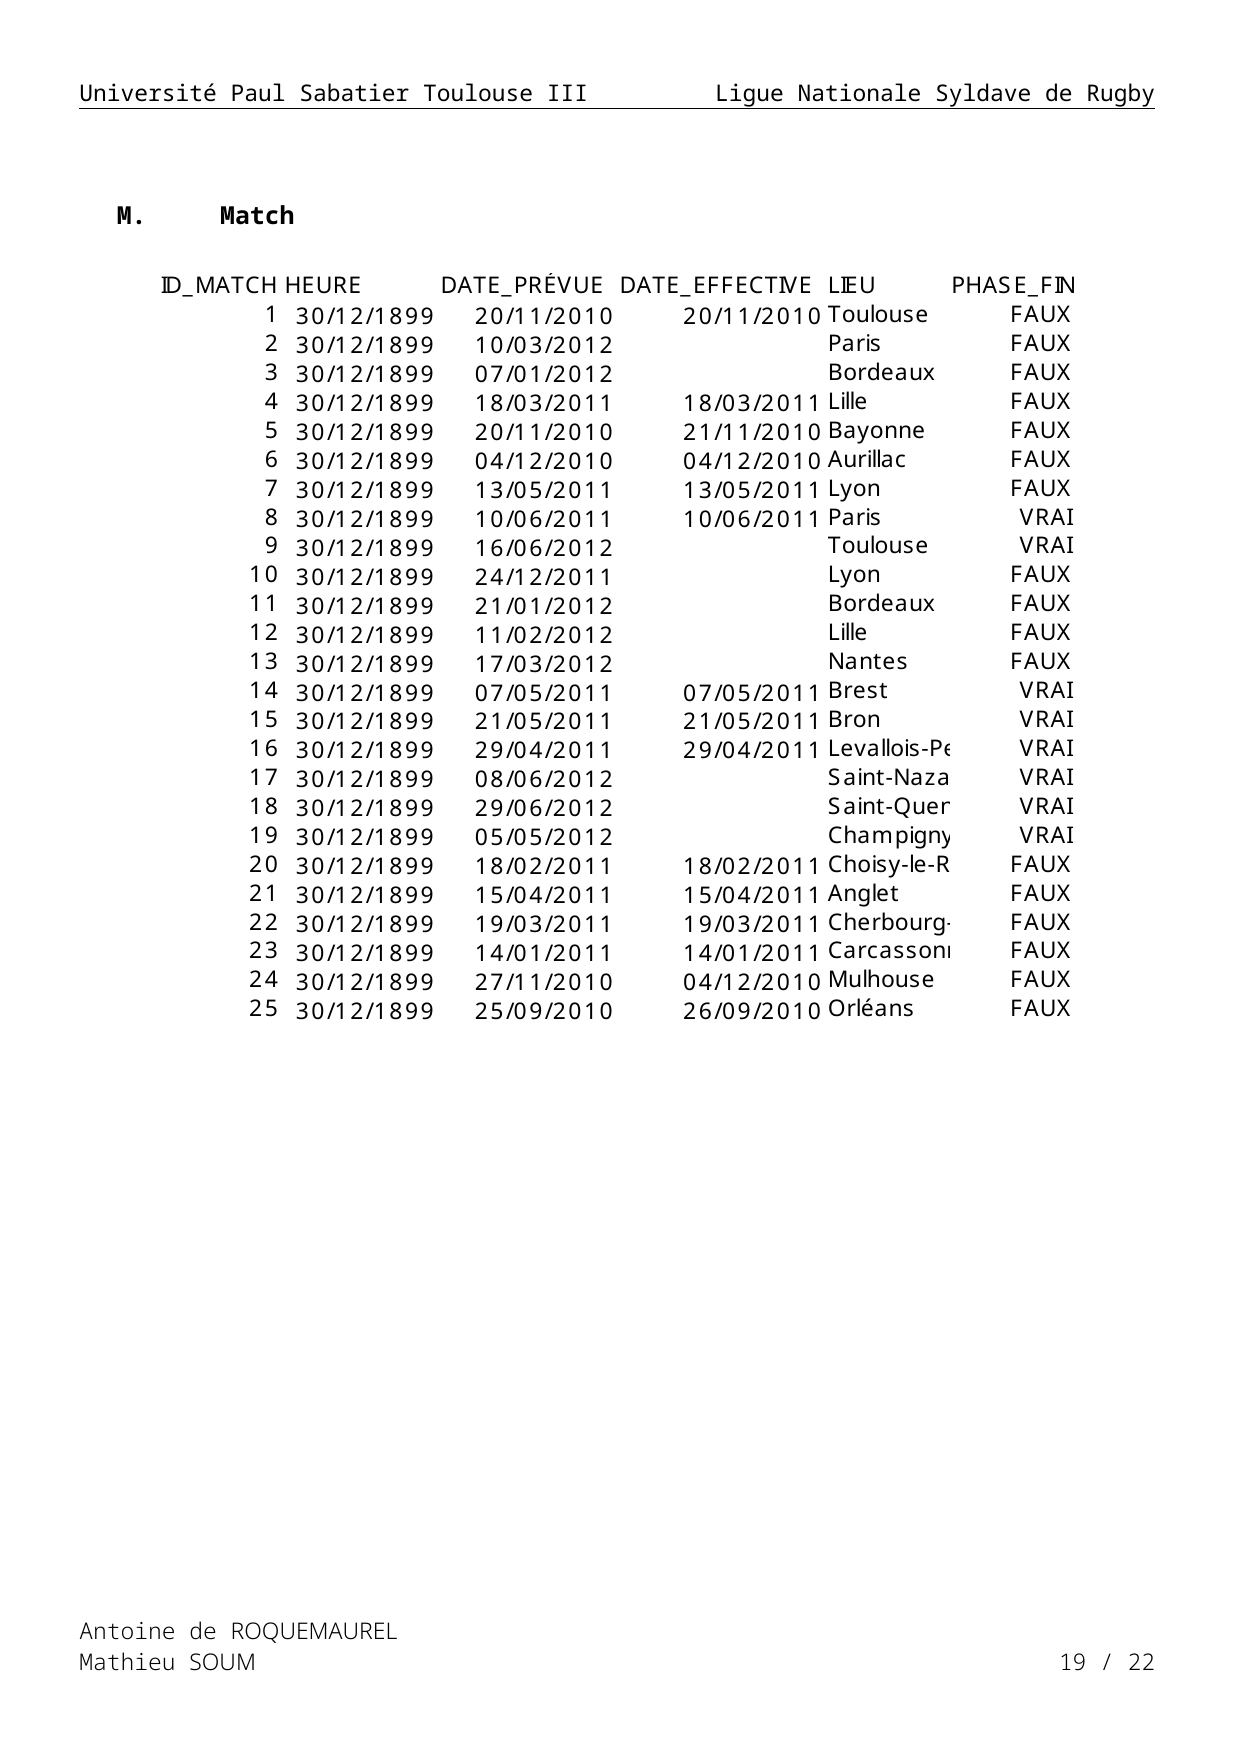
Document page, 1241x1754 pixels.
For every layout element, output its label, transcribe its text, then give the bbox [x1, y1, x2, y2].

subtitle Match [117, 198, 1155, 232]
